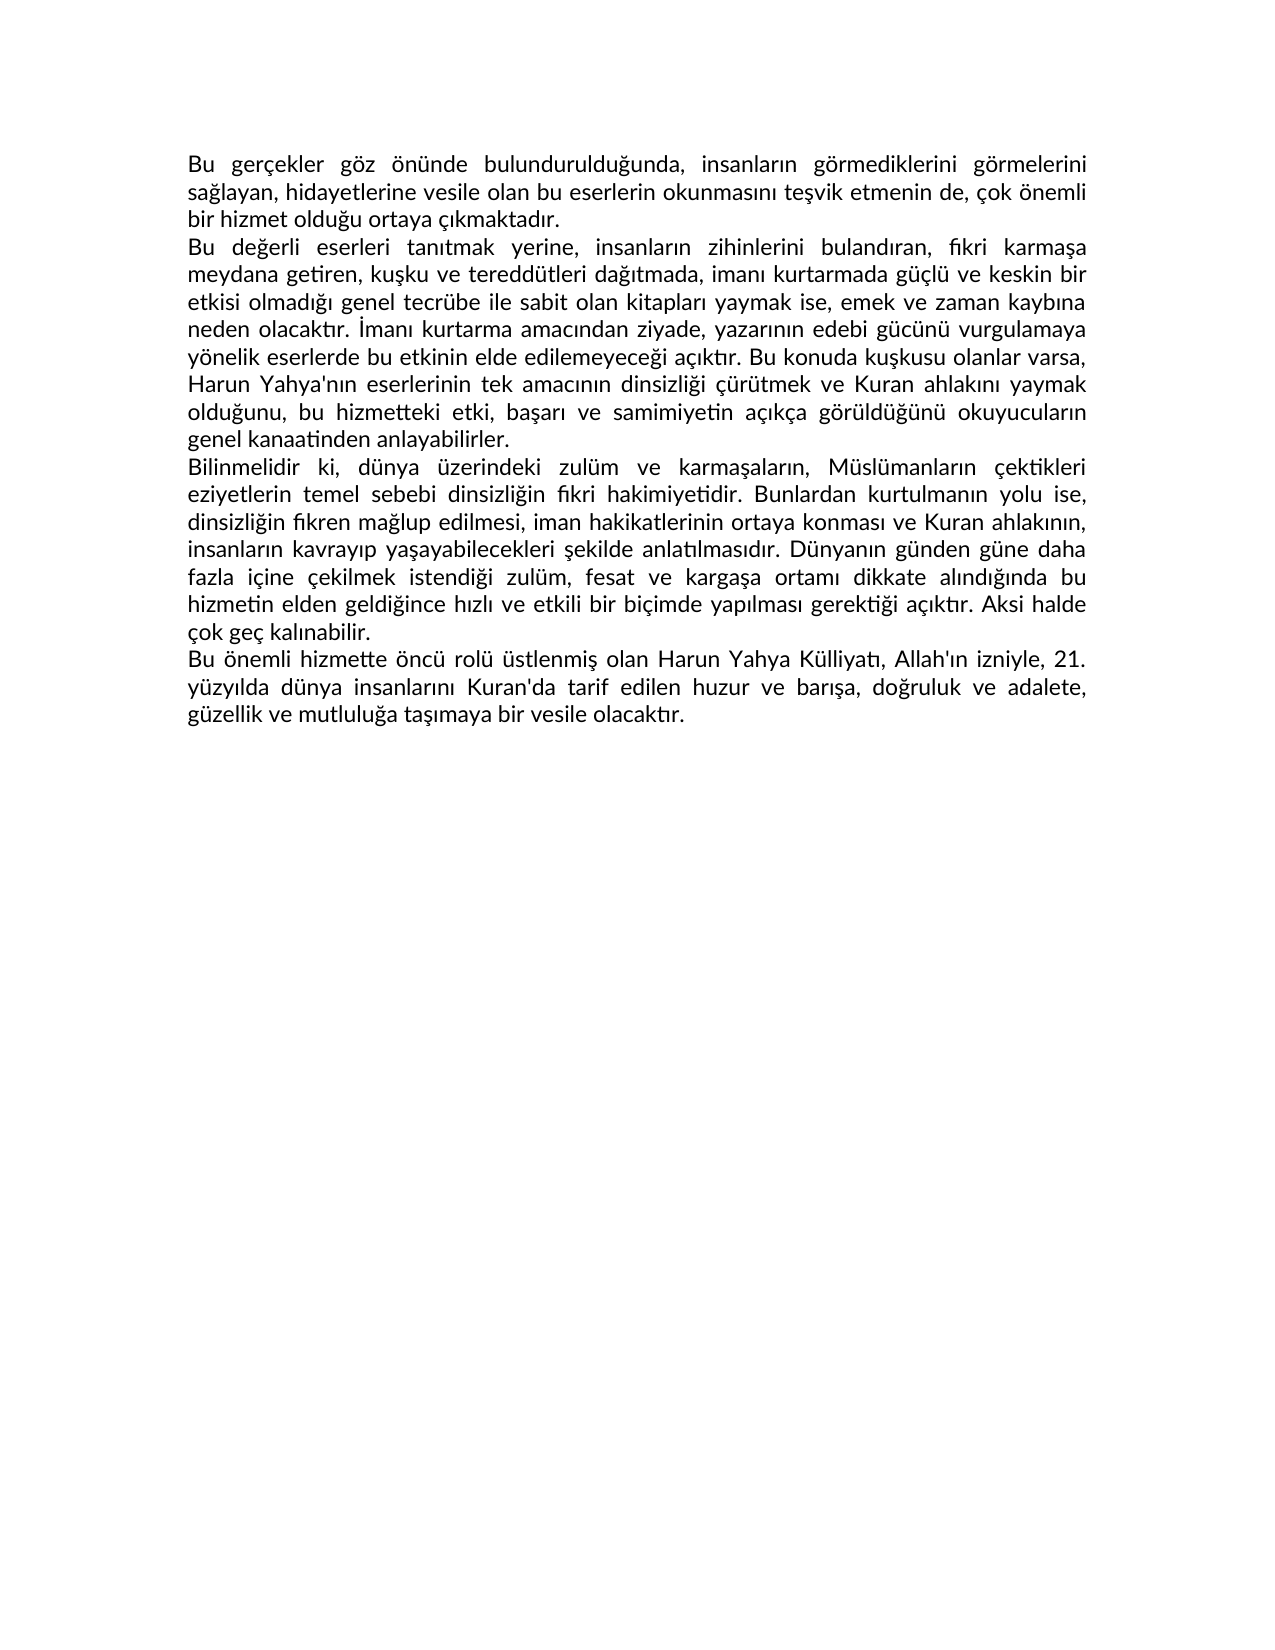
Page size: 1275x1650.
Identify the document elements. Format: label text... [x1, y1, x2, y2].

text Bu değerli eserleri tanıtmak yerine, insanların zihinlerini bulandıran, fikri karmaşa meydana getiren, kuşku ve tereddütleri dağıtmada, imanı kurtarmada güçlü ve keskin bir etkisi olmadığı genel tecrübe ile sabit olan kitapları yaymak ise, emek ve zaman kaybına neden olacaktır. İmanı kurtarma amacından ziyade, yazarının edebi gücünü vurgulamaya yönelik eserlerde bu etkinin elde edilemeyeceği açıktır. Bu konuda kuşkusu olanlar varsa, Harun Yahya'nın eserlerinin tek amacının dinsizliği çürütmek ve Kuran ahlakını yaymak olduğunu, bu hizmetteki etki, başarı ve samimiyetin açıkça görüldüğünü okuyucuların genel kanaatinden anlayabilirler. [187, 232, 1087, 452]
text Bu önemli hizmette öncü rolü üstlenmiş olan Harun Yahya Külliyatı, Allah'ın izniyle, 21. yüzyılda dünya insanlarını Kuran'da tarif edilen huzur ve barışa, doğruluk ve adalete, güzellik ve mutluluğa taşımaya bir vesile olacaktır. [187, 645, 1087, 727]
text Bu gerçekler göz önünde bulundurulduğunda, insanların görmediklerini görmelerini sağlayan, hidayetlerine vesile olan bu eserlerin okunmasını teşvik etmenin de, çok önemli bir hizmet olduğu ortaya çıkmaktadır. [187, 150, 1087, 232]
text Bilinmelidir ki, dünya üzerindeki zulüm ve karmaşaların, Müslümanların çektikleri eziyetlerin temel sebebi dinsizliğin fikri hakimiyetidir. Bunlardan kurtulmanın yolu ise, dinsizliğin fikren mağlup edilmesi, iman hakikatlerinin ortaya konması ve Kuran ahlakının, insanların kavrayıp yaşayabilecekleri şekilde anlatılmasıdır. Dünyanın günden güne daha fazla içine çekilmek istendiği zulüm, fesat ve kargaşa ortamı dikkate alındığında bu hizmetin elden geldiğince hızlı ve etkili bir biçimde yapılması gerektiği açıktır. Aksi halde çok geç kalınabilir. [187, 452, 1087, 645]
